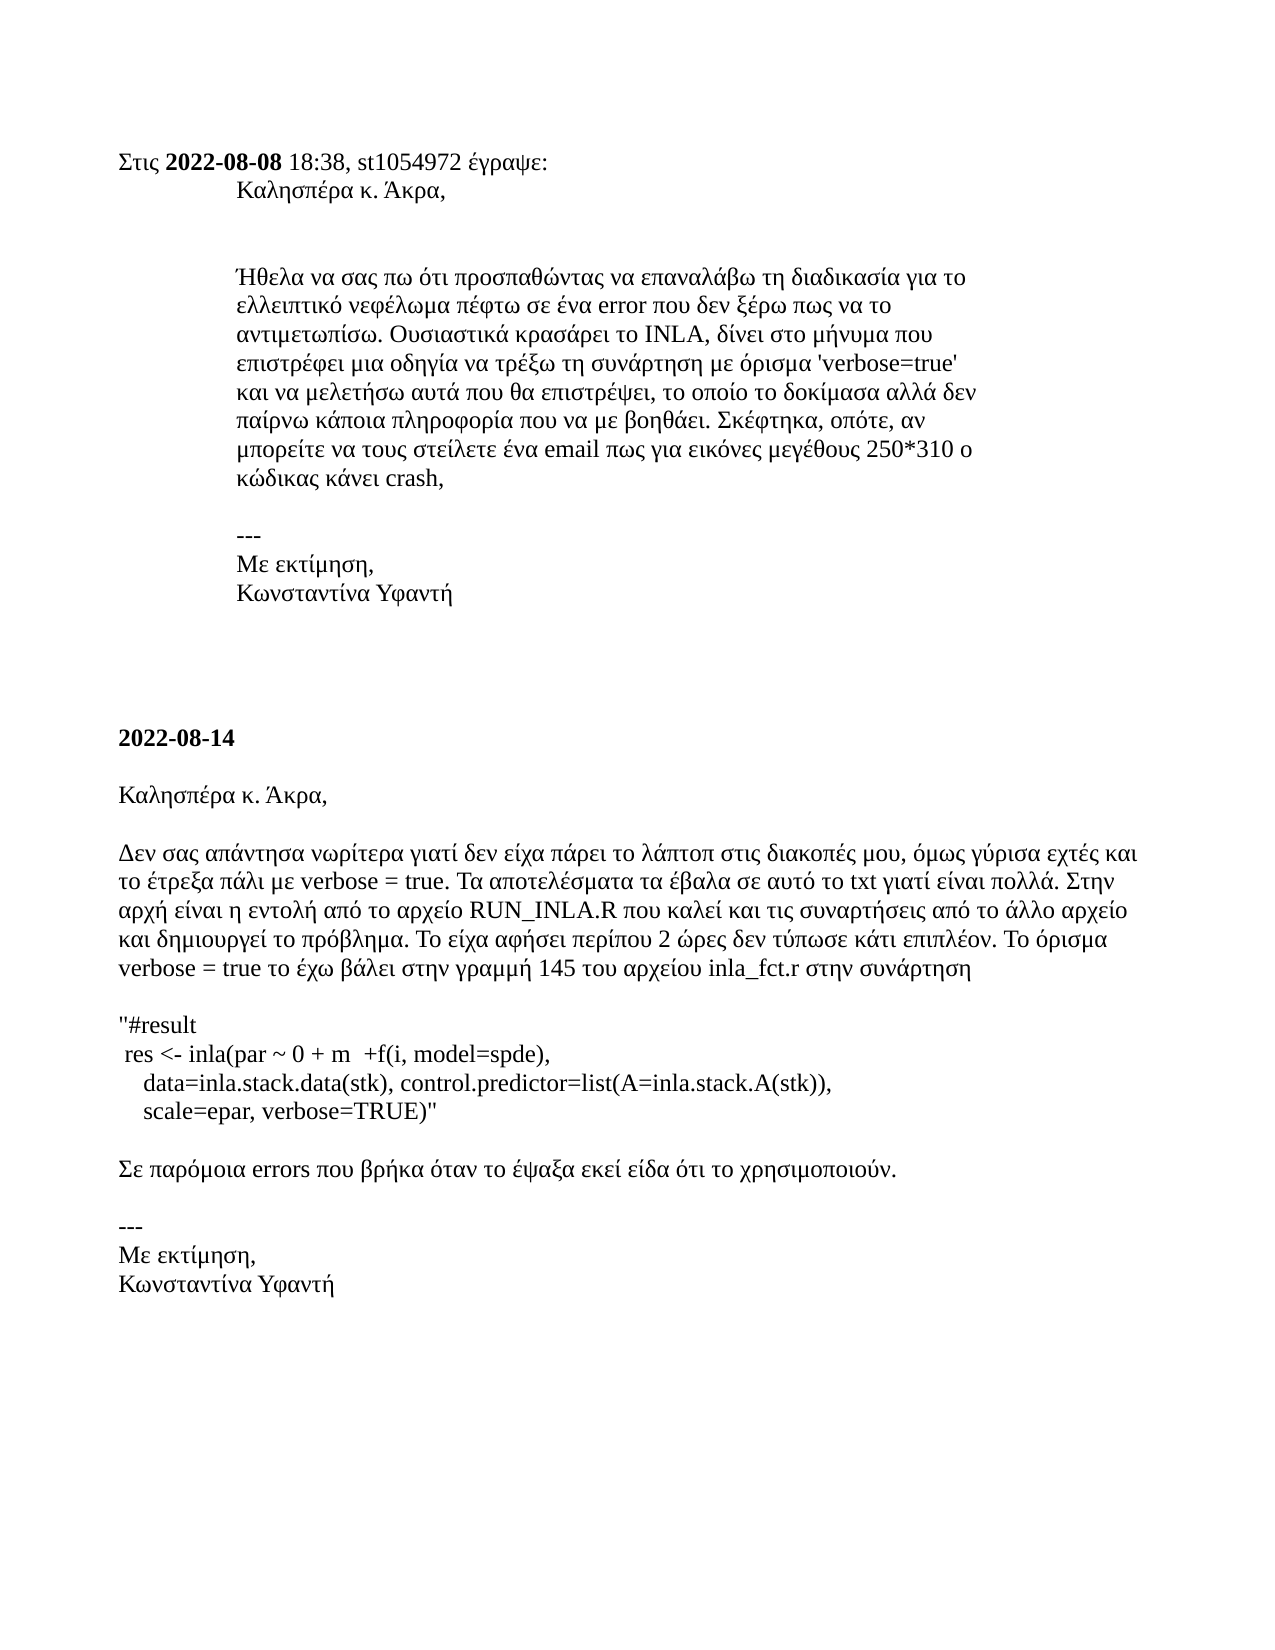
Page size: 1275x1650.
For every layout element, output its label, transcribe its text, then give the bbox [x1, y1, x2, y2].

text Στις 2022-08-08 18:38, st1054972 έγραψε: [118, 118, 1157, 176]
text 2022-08-14 [118, 723, 1157, 751]
text Καλησπέρα κ. Άκρα, Δεν σας απάντησα νωρίτερα γιατί δεν είχα πάρει το λάπτοπ στις διακοπές μου, όμως γύρισα εχτές και το έτρεξα πάλι με verbose = true. Τα αποτελέσματα τα έβαλα σε αυτό το txt γιατί είναι πολλά. Στην αρχή είναι η εντολή από το αρχείο RUN_INLA.R που καλεί και τις συναρτήσεις από το άλλο αρχείο και δημιουργεί το πρόβλημα. Το είχα αφήσει περίπου 2 ώρες δεν τύπωσε κάτι επιπλέον. Το όρισμα verbose = true το έχω βάλει στην γραμμή 145 του αρχείου inla_fct.r στην συνάρτηση "#result res <- inla(par ~ 0 + m +f(i, model=spde), data=inla.stack.data(stk), control.predictor=list(A=inla.stack.A(stk)), scale=epar, verbose=TRUE)" Σε παρόμοια errors που βρήκα όταν το έψαξα εκεί είδα ότι το χρησιμοποιούν. --- Με εκτίμηση, Κωνσταντίνα Υφαντή [118, 780, 1157, 1384]
text Καλησπέρα κ. Άκρα, Ήθελα να σας πω ότι προσπαθώντας να επαναλάβω τη διαδικασία για το ελλειπτικό νεφέλωμα πέφτω σε ένα error που δεν ξέρω πως να το αντιμετωπίσω. Ουσιαστικά κρασάρει το INLA, δίνει στο μήνυμα που επιστρέφει μια οδηγία να τρέξω τη συνάρτηση με όρισμα 'verbose=true' και να μελετήσω αυτά που θα επιστρέψει, το οποίο το δοκίμασα αλλά δεν παίρνω κάποια πληροφορία που να με βοηθάει. Σκέφτηκα, οπότε, αν μπορείτε να τους στείλετε ένα email πως για εικόνες μεγέθους 250*310 ο κώδικας κάνει crash, --- Με εκτίμηση, Κωνσταντίνα Υφαντή [236, 176, 1039, 693]
